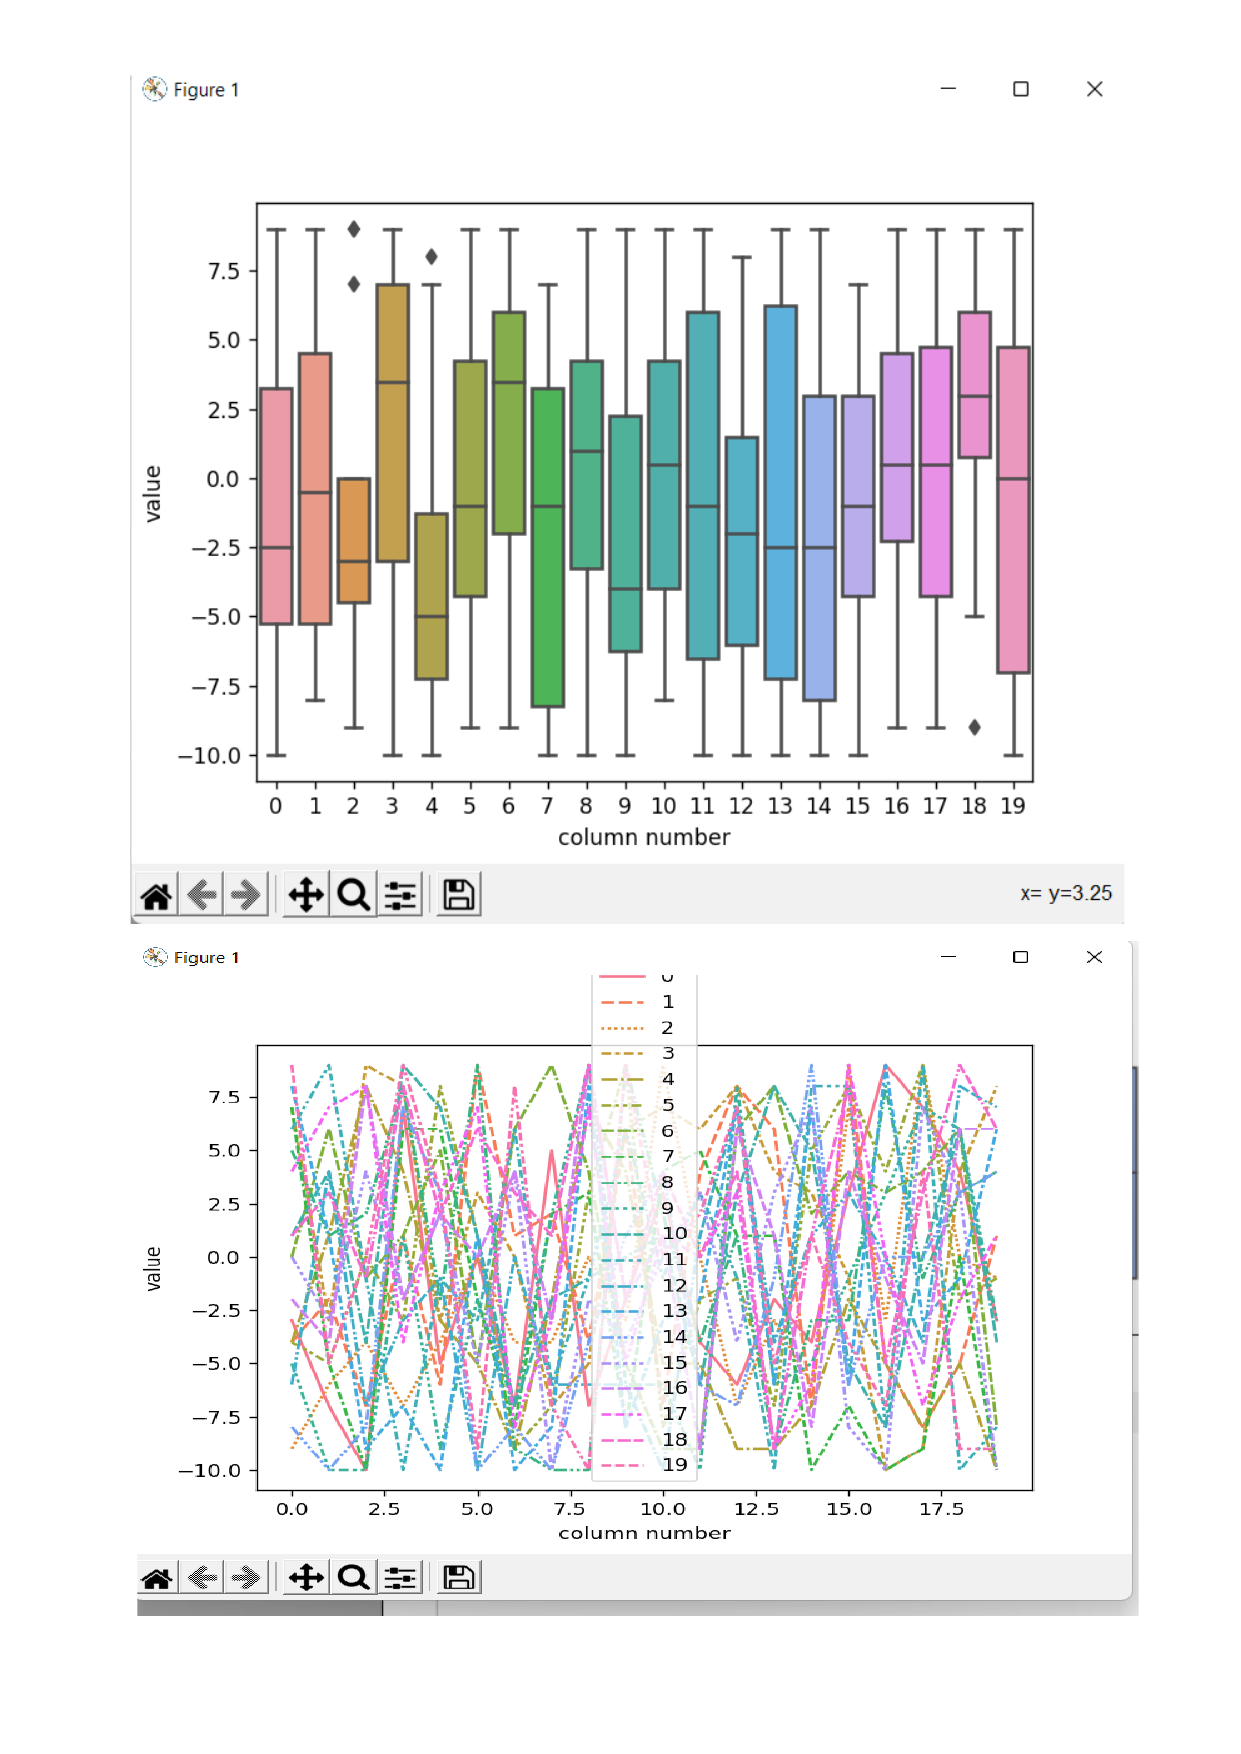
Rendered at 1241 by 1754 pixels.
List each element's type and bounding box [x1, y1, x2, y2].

picture [130, 75, 1125, 924]
picture [137, 941, 1139, 1616]
